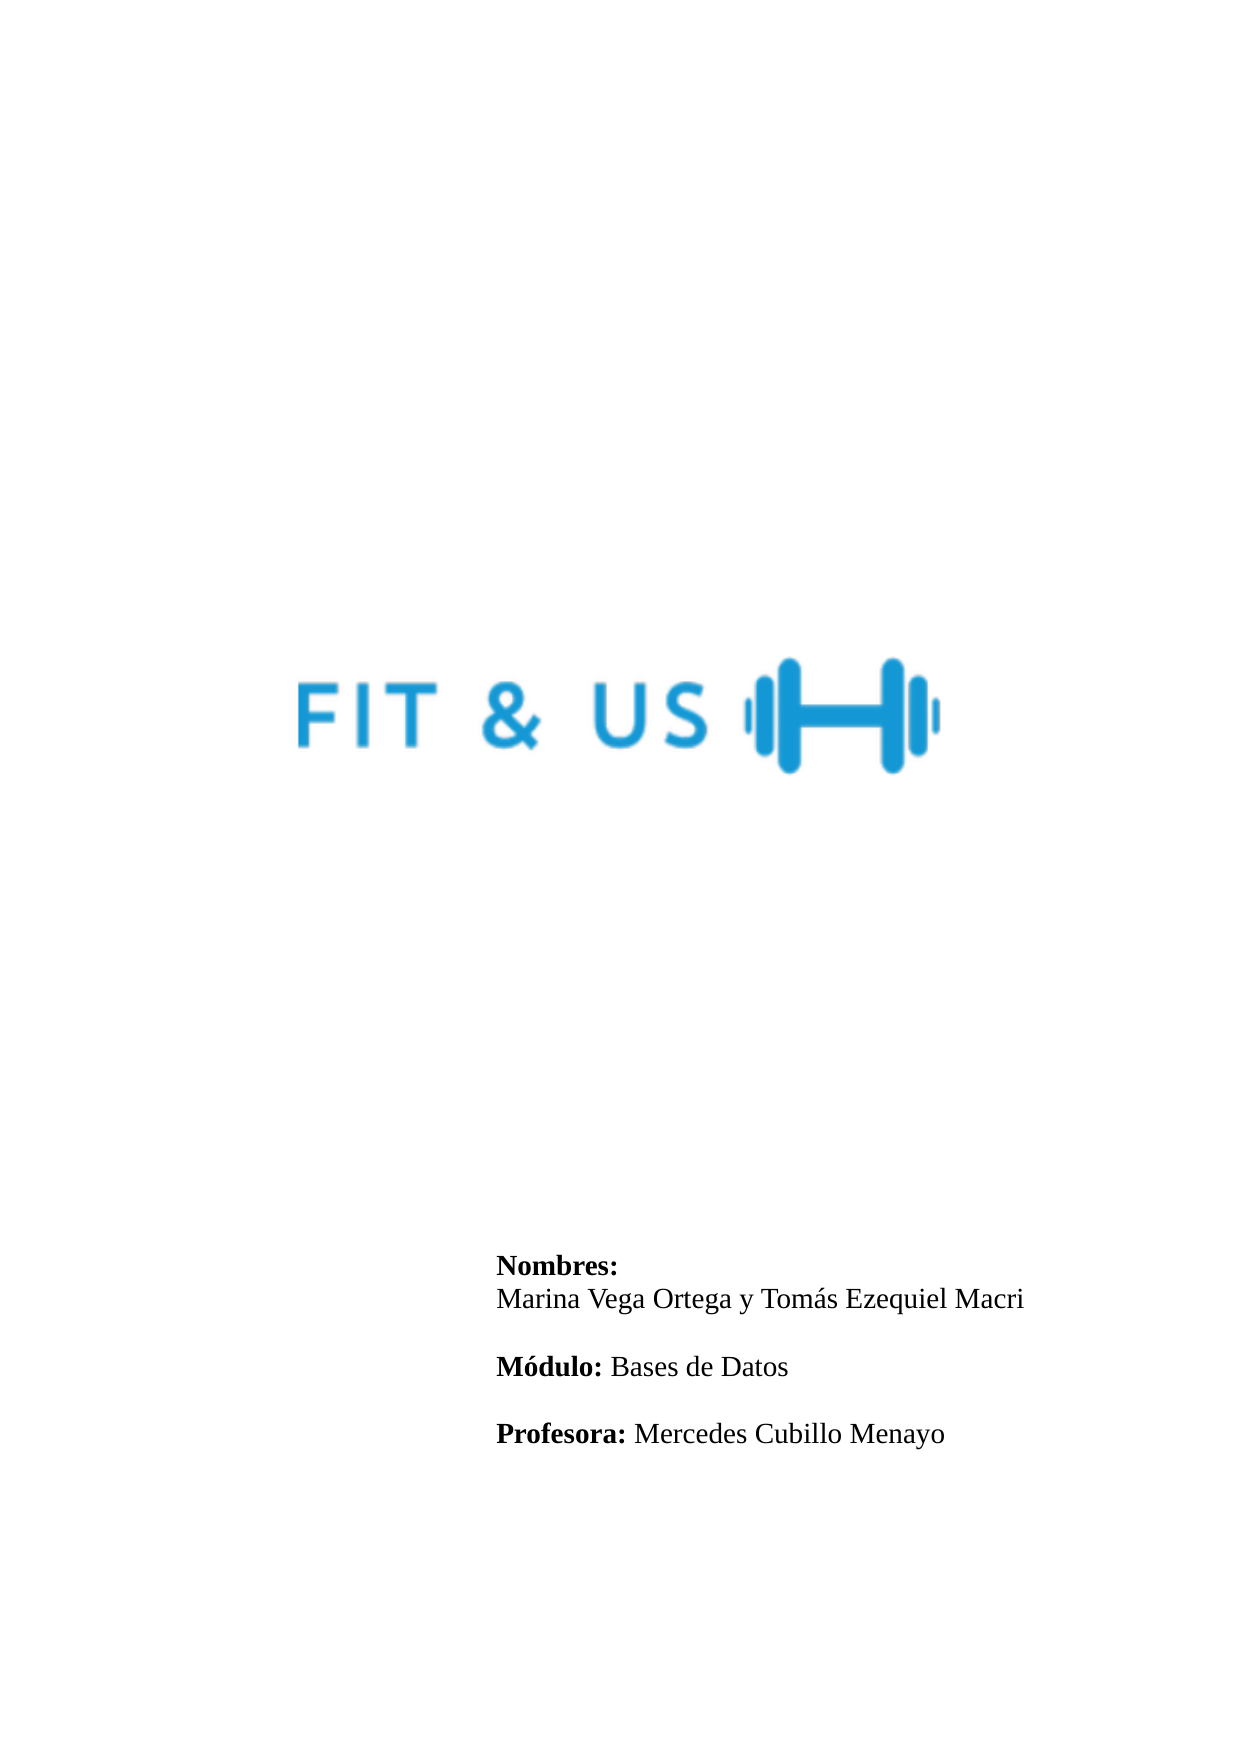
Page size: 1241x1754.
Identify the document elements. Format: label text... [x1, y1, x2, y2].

text Módulo: Bases de Datos [496, 1349, 1122, 1382]
picture [140, 562, 1101, 875]
text Marina Vega Ortega y Tomás Ezequiel Macri [496, 1282, 1122, 1315]
text Profesora: Mercedes Cubillo Menayo [496, 1416, 1122, 1449]
text Nombres: [496, 1248, 1122, 1282]
